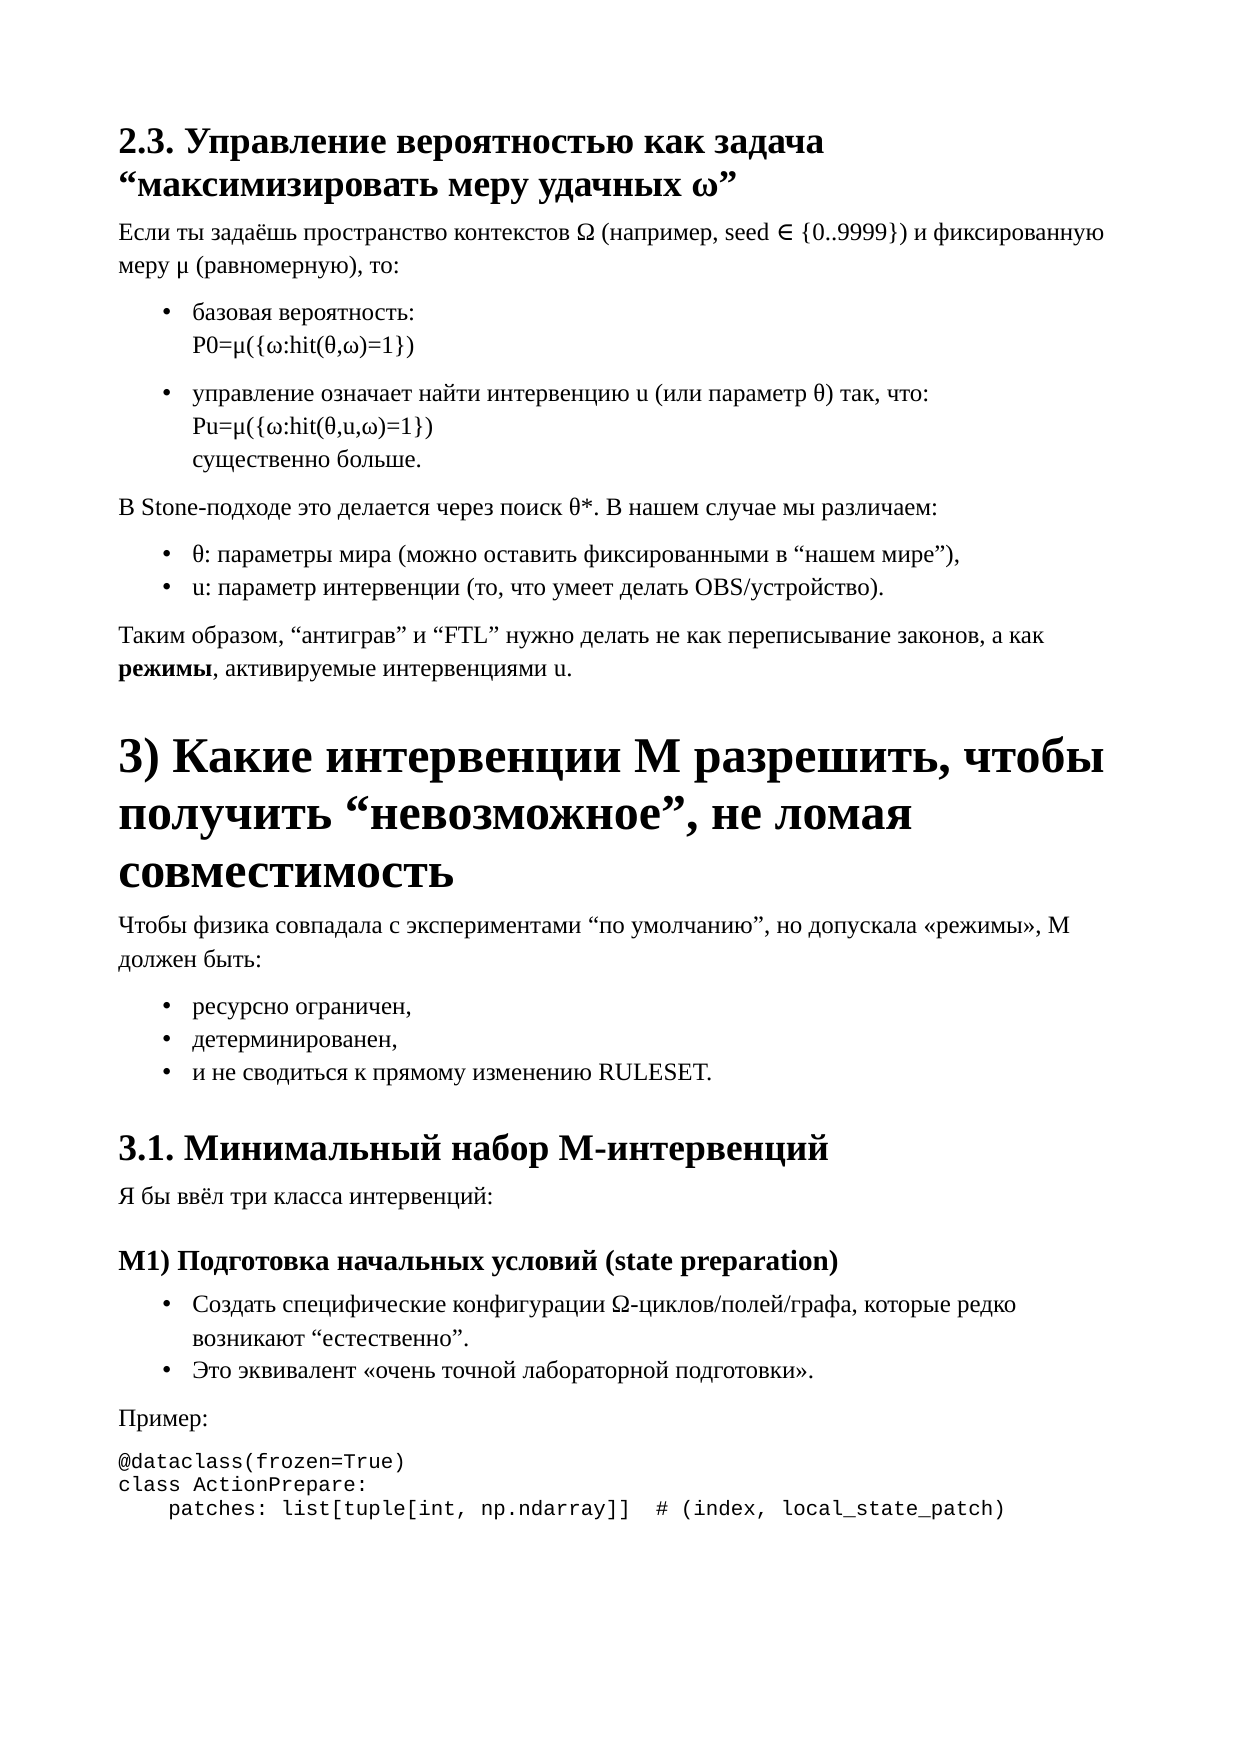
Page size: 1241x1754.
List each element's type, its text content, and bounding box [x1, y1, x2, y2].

text patches: list[tuple[int, np.ndarray]] # (index, local_state_patch) [118, 1498, 1122, 1522]
text В Stone‑подходе это делается через поиск θ*. В нашем случае мы различаем: [118, 492, 1122, 521]
text Пример: [118, 1403, 1122, 1432]
list u: параметр интервенции (то, что умеет делать OBS/устройство). [162, 572, 1122, 601]
subtitle 2.3. Управление вероятностью как задача “максимизировать меру удачных ω” [118, 118, 1122, 204]
list ресурсно ограничен, [162, 991, 1122, 1020]
text Если ты задаёшь пространство контекстов Ω (например, seed ∈ {0..9999}) и фиксированную меру μ (равномерную), то: [118, 217, 1122, 279]
text Таким образом, “антиграв” и “FTL” нужно делать не как переписывание законов, а как режимы, активируемые интервенциями u. [118, 620, 1122, 682]
list Это эквивалент «очень точной лабораторной подготовки». [162, 1356, 1122, 1384]
list θ: параметры мира (можно оставить фиксированными в “нашем мире”), [162, 539, 1122, 568]
text class ActionPrepare: [118, 1474, 1122, 1498]
text Я бы ввёл три класса интервенций: [118, 1181, 1122, 1210]
text Чтобы физика совпадала с экспериментами “по умолчанию”, но допускала «режимы», M должен быть: [118, 911, 1122, 972]
list детерминированен, [162, 1024, 1122, 1053]
list управление означает найти интервенцию u (или параметр θ) так, что: Pu=μ({ω:hit(θ,u,ω)=1}) существенно больше. [162, 378, 1122, 473]
text @dataclass(frozen=True) [118, 1451, 1122, 1474]
list и не сводиться к прямому изменению RULESET. [162, 1057, 1122, 1086]
list Создать специфические конфигурации Ω‑циклов/полей/графа, которые редко возникают “естественно”. [162, 1289, 1122, 1351]
subtitle 3.1. Минимальный набор M‑интервенций [118, 1126, 1122, 1169]
list базовая вероятность: P0=μ({ω:hit(θ,ω)=1}) [162, 297, 1122, 359]
subtitle 3) Какие интервенции M разрешить, чтобы получить “невозможное”, не ломая совместимость [118, 726, 1122, 898]
subtitle M1) Подготовка начальных условий (state preparation) [118, 1243, 1122, 1277]
